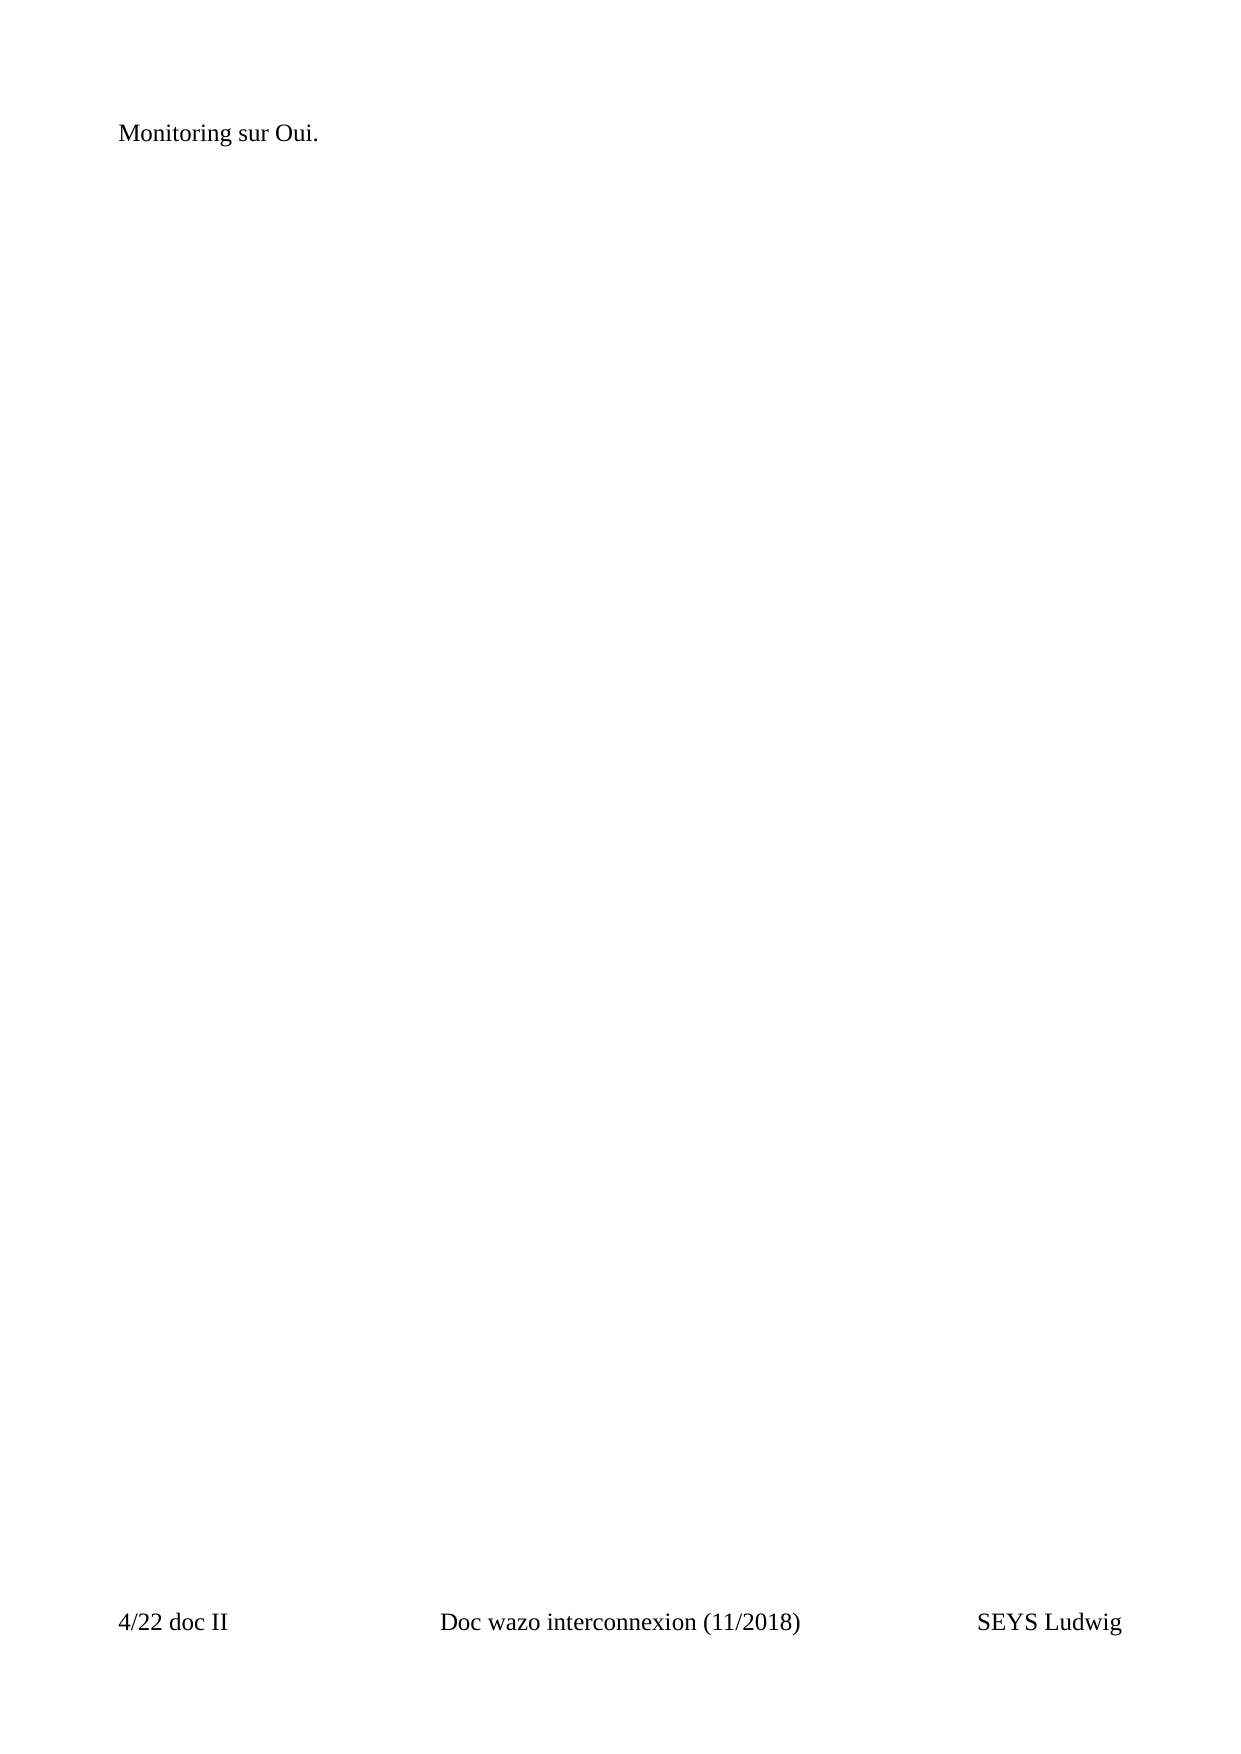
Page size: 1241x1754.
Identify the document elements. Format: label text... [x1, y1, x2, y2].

text Monitoring sur Oui. [118, 118, 1122, 147]
